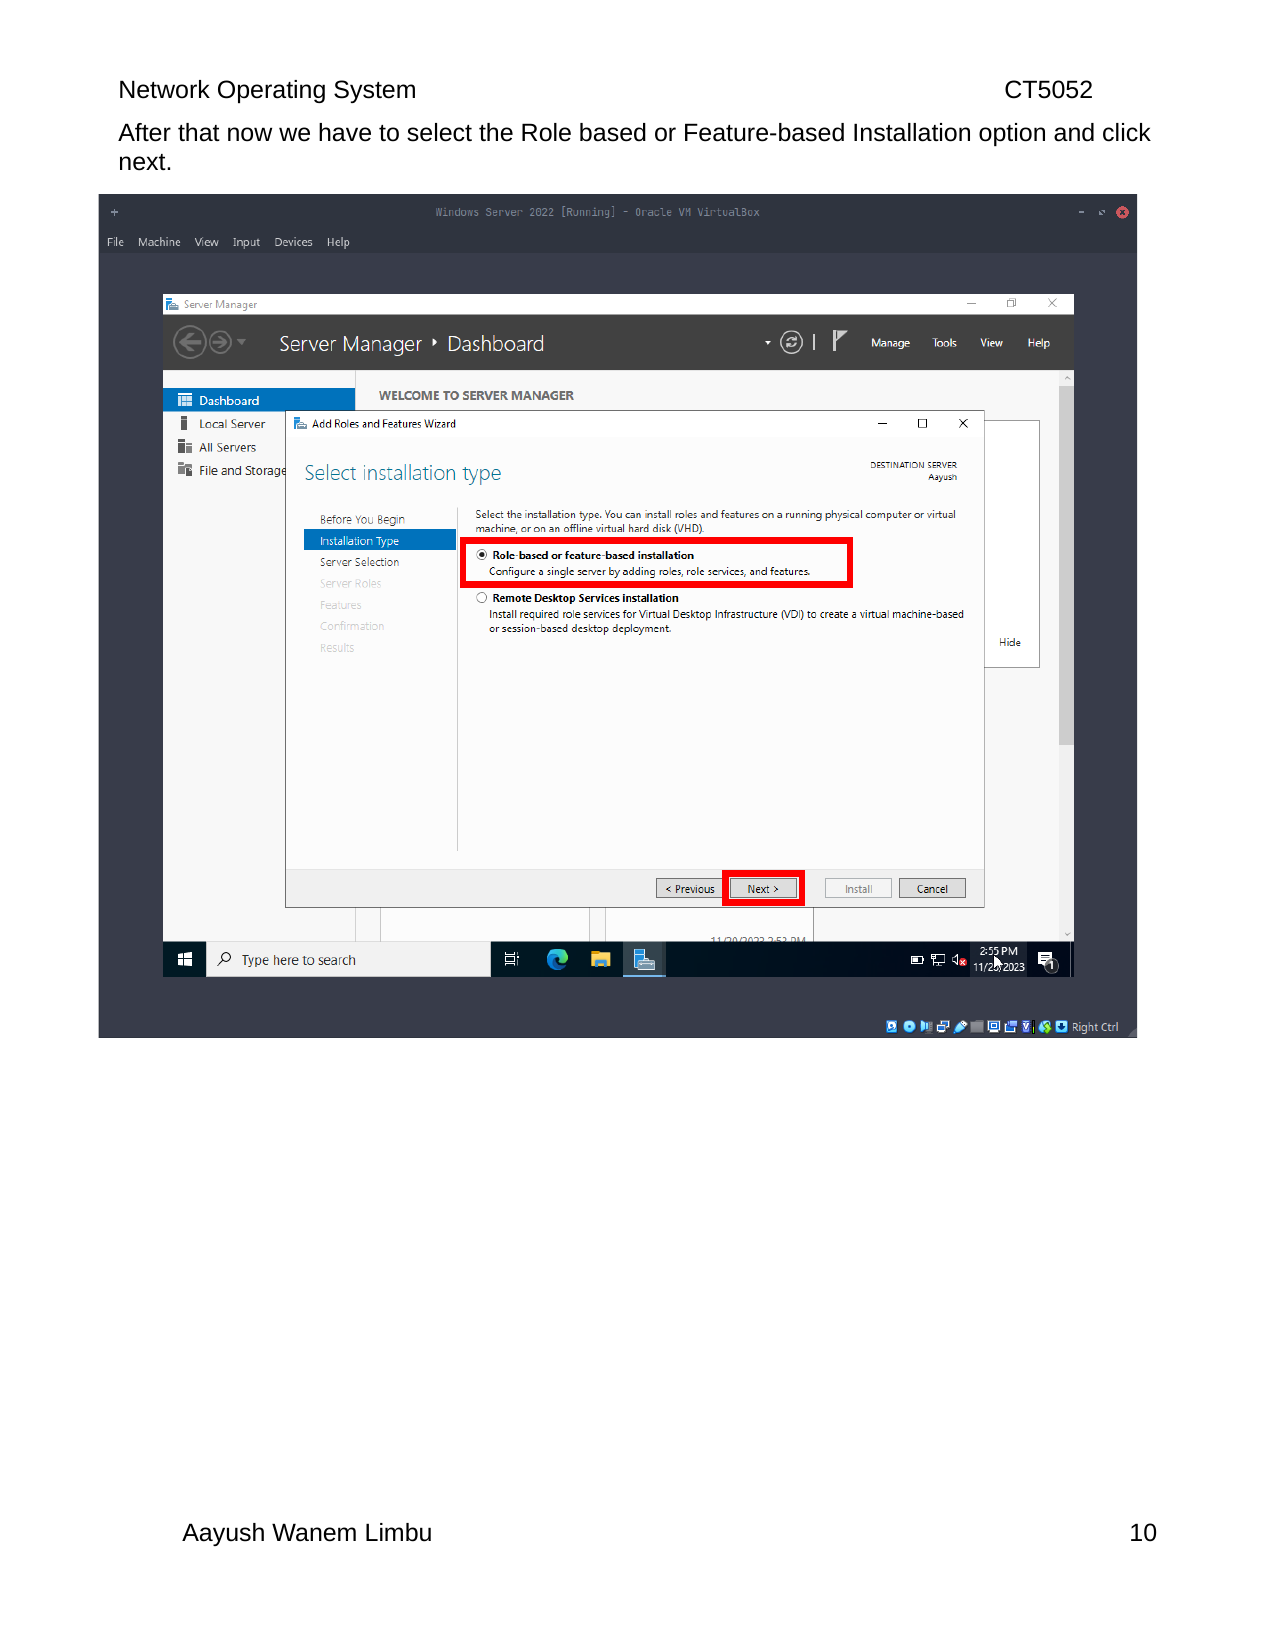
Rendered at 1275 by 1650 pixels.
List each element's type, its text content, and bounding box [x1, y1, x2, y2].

text After that now we have to select the Role based or Feature-based Installation option and click next. [118, 118, 1157, 176]
